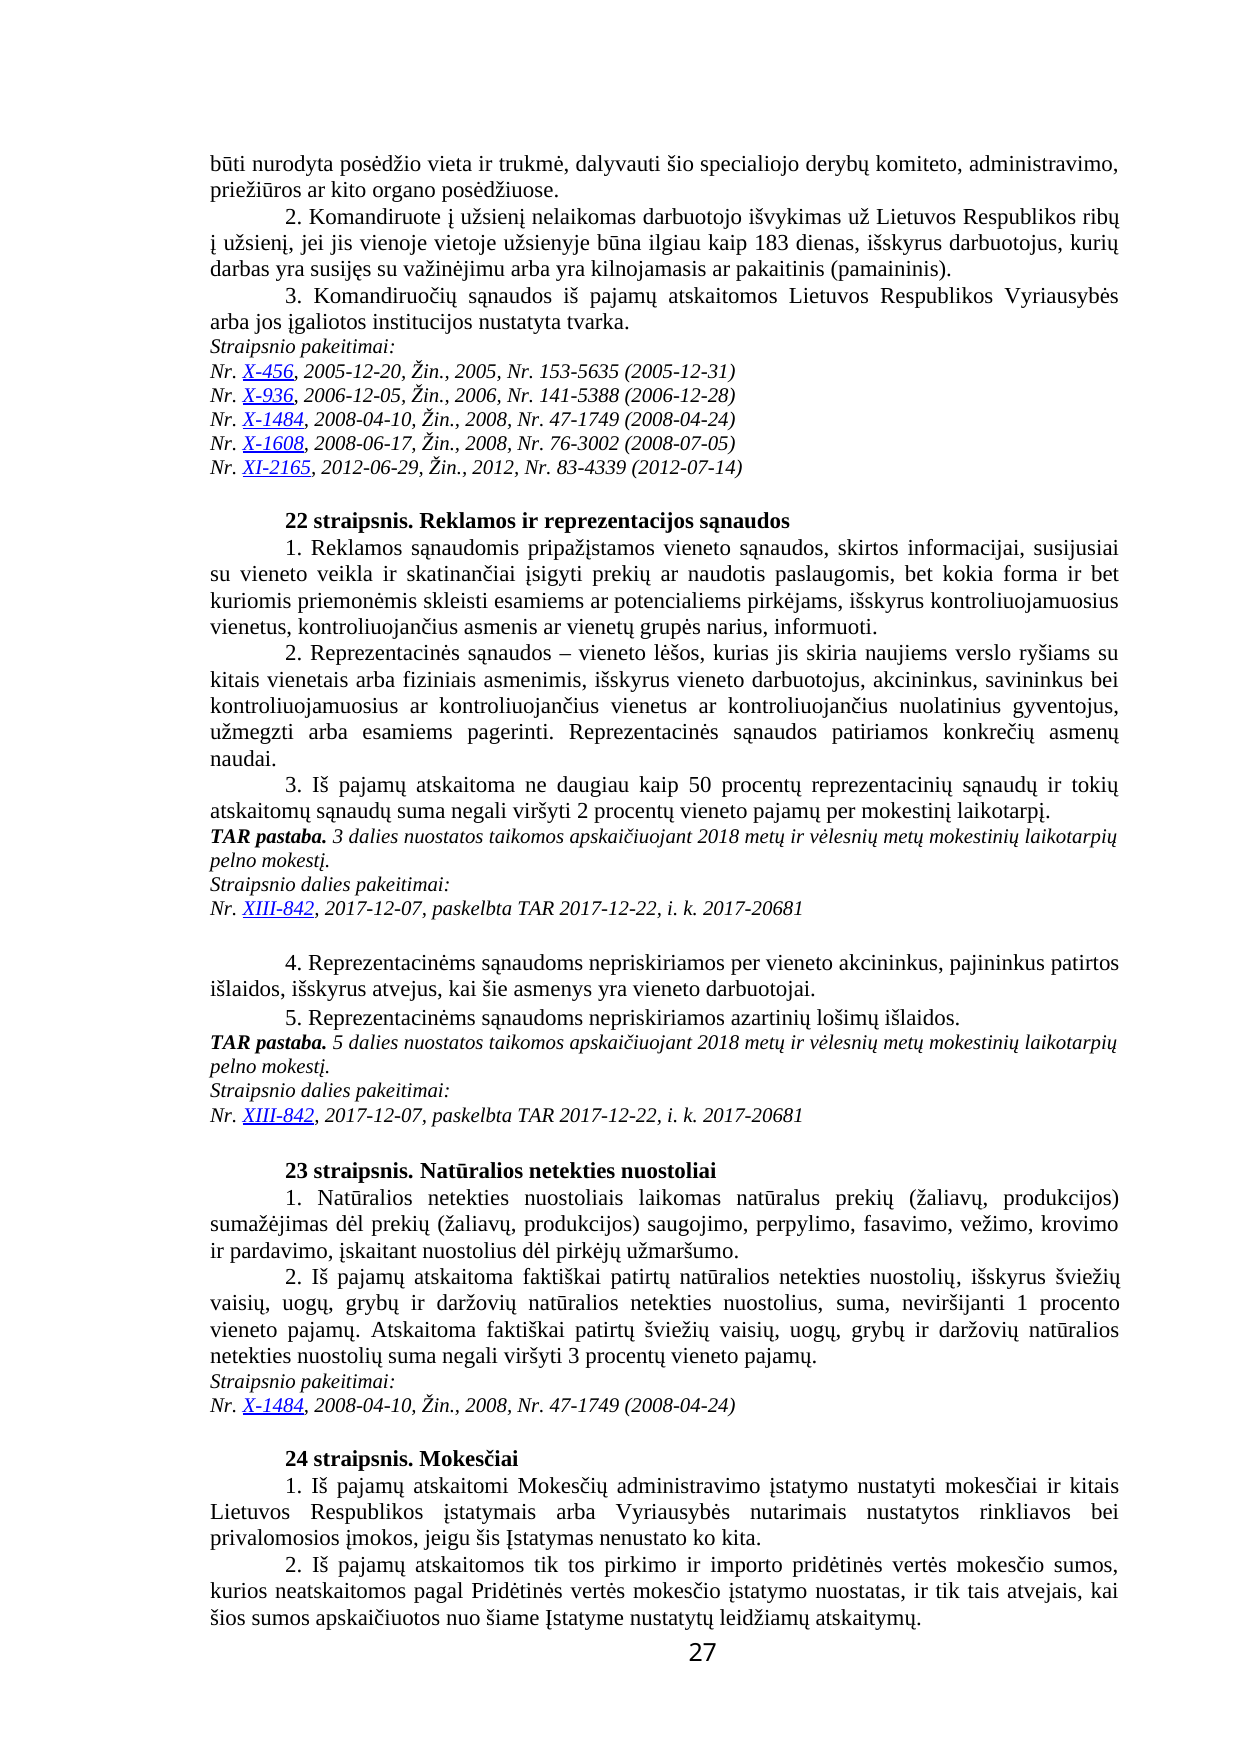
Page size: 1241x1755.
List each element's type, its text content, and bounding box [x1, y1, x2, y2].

text būti nurodyta posėdžio vieta ir trukmė, dalyvauti šio specialiojo derybų komiteto, administravimo, priežiūros ar kito organo posėdžiuose. [210, 150, 1120, 203]
text Nr. X-1608, 2008-06-17, Žin., 2008, Nr. 76-3002 (2008-07-05) [210, 431, 1120, 455]
text Nr. X-936, 2006-12-05, Žin., 2006, Nr. 141-5388 (2006-12-28) [210, 383, 1120, 407]
text 22 straipsnis. Reklamos ir reprezentacijos sąnaudos [210, 508, 1120, 534]
text 24 straipsnis. Mokesčiai [210, 1445, 1120, 1472]
text 2. Iš pajamų atskaitomos tik tos pirkimo ir importo pridėtinės vertės mokesčio sumos, kurios neatskaitomos pagal Pridėtinės vertės mokesčio įstatymo nuostatas, ir tik tais atvejais, kai šios sumos apskaičiuotos nuo šiame Įstatyme nustatytų leidžiamų atskaitymų. [210, 1551, 1120, 1630]
text Nr. X-456, 2005-12-20, Žin., 2005, Nr. 153-5635 (2005-12-31) [210, 358, 1120, 383]
text Nr. XIII-842, 2017-12-07, paskelbta TAR 2017-12-22, i. k. 2017-20681 [210, 896, 1120, 920]
text 5. Reprezentacinėms sąnaudoms nepriskiriamos azartinių lošimų išlaidos. [210, 1002, 1120, 1030]
text Nr. X-1484, 2008-04-10, Žin., 2008, Nr. 47-1749 (2008-04-24) [210, 1393, 1120, 1417]
text 1. Iš pajamų atskaitomi Mokesčių administravimo įstatymo nustatyti mokesčiai ir kitais Lietuvos Respublikos įstatymais arba Vyriausybės nutarimais nustatytos rinkliavos bei privalomosios įmokos, jeigu šis Įstatymas nenustato ko kita. [210, 1472, 1120, 1551]
text Straipsnio dalies pakeitimai: [210, 1078, 1120, 1102]
text TAR pastaba. 5 dalies nuostatos taikomos apskaičiuojant 2018 metų ir vėlesnių metų mokestinių laikotarpių pelno mokestį. [210, 1030, 1120, 1078]
text 1. Natūralios netekties nuostoliais laikomas natūralus prekių (žaliavų, produkcijos) sumažėjimas dėl prekių (žaliavų, produkcijos) saugojimo, perpylimo, fasavimo, vežimo, krovimo ir pardavimo, įskaitant nuostolius dėl pirkėjų užmaršumo. [210, 1184, 1120, 1263]
text Nr. XI-2165, 2012-06-29, Žin., 2012, Nr. 83-4339 (2012-07-14) [210, 455, 1120, 479]
text 2. Iš pajamų atskaitoma faktiškai patirtų natūralios netekties nuostolių, išskyrus šviežių vaisių, uogų, grybų ir daržovių natūralios netekties nuostolius, suma, neviršijanti 1 procento vieneto pajamų. Atskaitoma faktiškai patirtų šviežių vaisių, uogų, grybų ir daržovių natūralios netekties nuostolių suma negali viršyti 3 procentų vieneto pajamų. [210, 1263, 1120, 1368]
text Nr. X-1484, 2008-04-10, Žin., 2008, Nr. 47-1749 (2008-04-24) [210, 407, 1120, 431]
text 3. Komandiruočių sąnaudos iš pajamų atskaitomos Lietuvos Respublikos Vyriausybės arba jos įgaliotos institucijos nustatyta tvarka. [210, 282, 1120, 334]
text Straipsnio pakeitimai: [210, 1368, 1120, 1393]
text TAR pastaba. 3 dalies nuostatos taikomos apskaičiuojant 2018 metų ir vėlesnių metų mokestinių laikotarpių pelno mokestį. [210, 824, 1120, 872]
text Straipsnio dalies pakeitimai: [210, 872, 1120, 896]
text 4. Reprezentacinėms sąnaudoms nepriskiriamos per vieneto akcininkus, pajininkus patirtos išlaidos, išskyrus atvejus, kai šie asmenys yra vieneto darbuotojai. [210, 949, 1120, 1002]
text 2. Reprezentacinės sąnaudos – vieneto lėšos, kurias jis skiria naujiems verslo ryšiams su kitais vienetais arba fiziniais asmenimis, išskyrus vieneto darbuotojus, akcininkus, savininkus bei kontroliuojamuosius ar kontroliuojančius vienetus ar kontroliuojančius nuolatinius gyventojus, užmegzti arba esamiems pagerinti. Reprezentacinės sąnaudos patiriamos konkrečių asmenų naudai. [210, 639, 1120, 771]
subtitle 23 straipsnis. Natūralios netekties nuostoliai [210, 1155, 1120, 1184]
text Nr. XIII-842, 2017-12-07, paskelbta TAR 2017-12-22, i. k. 2017-20681 [210, 1102, 1120, 1127]
text 2. Komandiruote į užsienį nelaikomas darbuotojo išvykimas už Lietuvos Respublikos ribų į užsienį, jei jis vienoje vietoje užsienyje būna ilgiau kaip 183 dienas, išskyrus darbuotojus, kurių darbas yra susijęs su važinėjimu arba yra kilnojamasis ar pakaitinis (pamaininis). [210, 203, 1120, 282]
text 1. Reklamos sąnaudomis pripažįstamos vieneto sąnaudos, skirtos informacijai, susijusiai su vieneto veikla ir skatinančiai įsigyti prekių ar naudotis paslaugomis, bet kokia forma ir bet kuriomis priemonėmis skleisti esamiems ar potencialiems pirkėjams, išskyrus kontroliuojamuosius vienetus, kontroliuojančius asmenis ar vienetų grupės narius, informuoti. [210, 534, 1120, 639]
text 3. Iš pajamų atskaitoma ne daugiau kaip 50 procentų reprezentacinių sąnaudų ir tokių atskaitomų sąnaudų suma negali viršyti 2 procentų vieneto pajamų per mokestinį laikotarpį. [210, 771, 1120, 824]
text Straipsnio pakeitimai: [210, 334, 1120, 358]
